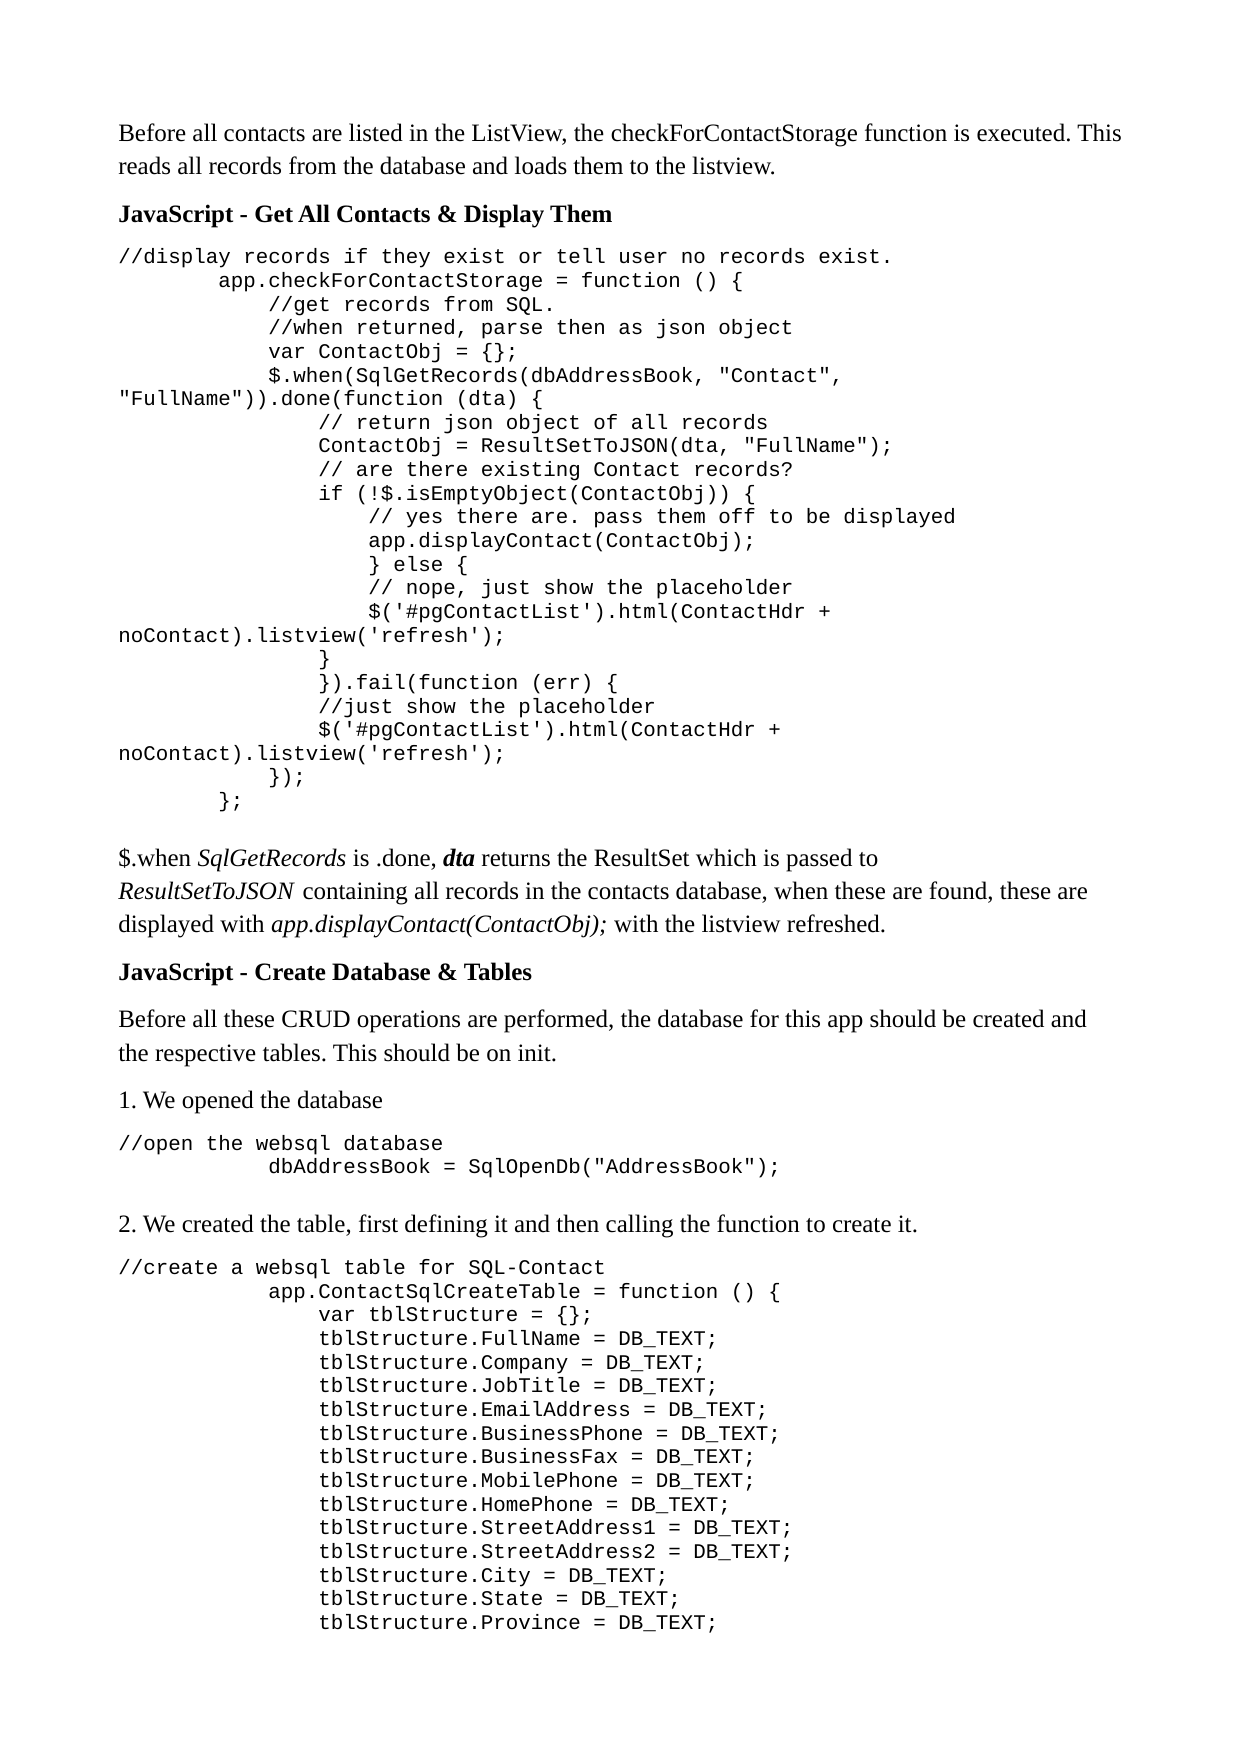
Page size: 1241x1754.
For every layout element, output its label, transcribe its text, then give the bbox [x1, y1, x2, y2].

text //display records if they exist or tell user no records exist. [118, 246, 1122, 270]
text if (!$.isEmptyObject(ContactObj)) { [118, 483, 1122, 506]
text JavaScript - Create Database & Tables [118, 957, 1122, 986]
text tblStructure.Company = DB_TEXT; [118, 1352, 1122, 1375]
text tblStructure.HomePhone = DB_TEXT; [118, 1494, 1122, 1517]
text $.when(SqlGetRecords(dbAddressBook, "Contact", "FullName")).done(function (dta) { [118, 364, 1122, 412]
text $.when SqlGetRecords is .done, dta returns the ResultSet which is passed to ResultSetToJSON containing all records in the contacts database, when these are found, these are displayed with app.displayContact(ContactObj); with the listview refreshed. [118, 843, 1122, 938]
text $('#pgContactList').html(ContactHdr + noContact).listview('refresh'); [118, 719, 1122, 767]
text tblStructure.BusinessFax = DB_TEXT; [118, 1446, 1122, 1470]
text //open the websql database [118, 1133, 1122, 1156]
text JavaScript - Get All Contacts & Display Them [118, 199, 1122, 227]
text //when returned, parse then as json object [118, 317, 1122, 341]
text 2. We created the table, first defining it and then calling the function to create it. [118, 1209, 1122, 1238]
text tblStructure.StreetAddress2 = DB_TEXT; [118, 1541, 1122, 1564]
text // are there existing Contact records? [118, 459, 1122, 483]
text } else { [118, 554, 1122, 577]
text Before all these CRUD operations are performed, the database for this app should be created and the respective tables. This should be on init. [118, 1004, 1122, 1066]
text } [118, 648, 1122, 672]
text tblStructure.JobTitle = DB_TEXT; [118, 1375, 1122, 1399]
text // nope, just show the placeholder [118, 577, 1122, 601]
text //create a websql table for SQL-Contact [118, 1257, 1122, 1281]
text //just show the placeholder [118, 696, 1122, 719]
text tblStructure.FullName = DB_TEXT; [118, 1328, 1122, 1352]
text tblStructure.MobilePhone = DB_TEXT; [118, 1470, 1122, 1494]
text $('#pgContactList').html(ContactHdr + noContact).listview('refresh'); [118, 601, 1122, 648]
text Before all contacts are listed in the ListView, the checkForContactStorage function is executed. This reads all records from the database and loads them to the listview. [118, 118, 1122, 180]
text var ContactObj = {}; [118, 341, 1122, 364]
text 1. We opened the database [118, 1085, 1122, 1114]
text tblStructure.City = DB_TEXT; [118, 1564, 1122, 1588]
text var tblStructure = {}; [118, 1304, 1122, 1328]
text //get records from SQL. [118, 294, 1122, 317]
text app.ContactSqlCreateTable = function () { [118, 1281, 1122, 1304]
text dbAddressBook = SqlOpenDb("AddressBook"); [118, 1156, 1122, 1180]
text app.displayContact(ContactObj); [118, 530, 1122, 554]
text tblStructure.EmailAddress = DB_TEXT; [118, 1399, 1122, 1423]
text tblStructure.Province = DB_TEXT; [118, 1612, 1122, 1636]
text // yes there are. pass them off to be displayed [118, 506, 1122, 530]
text // return json object of all records [118, 412, 1122, 436]
text ContactObj = ResultSetToJSON(dta, "FullName"); [118, 436, 1122, 459]
text app.checkForContactStorage = function () { [118, 270, 1122, 294]
text }); [118, 767, 1122, 790]
text }; [118, 790, 1122, 814]
text tblStructure.StreetAddress1 = DB_TEXT; [118, 1517, 1122, 1541]
text tblStructure.BusinessPhone = DB_TEXT; [118, 1423, 1122, 1446]
text tblStructure.State = DB_TEXT; [118, 1588, 1122, 1612]
text }).fail(function (err) { [118, 672, 1122, 696]
